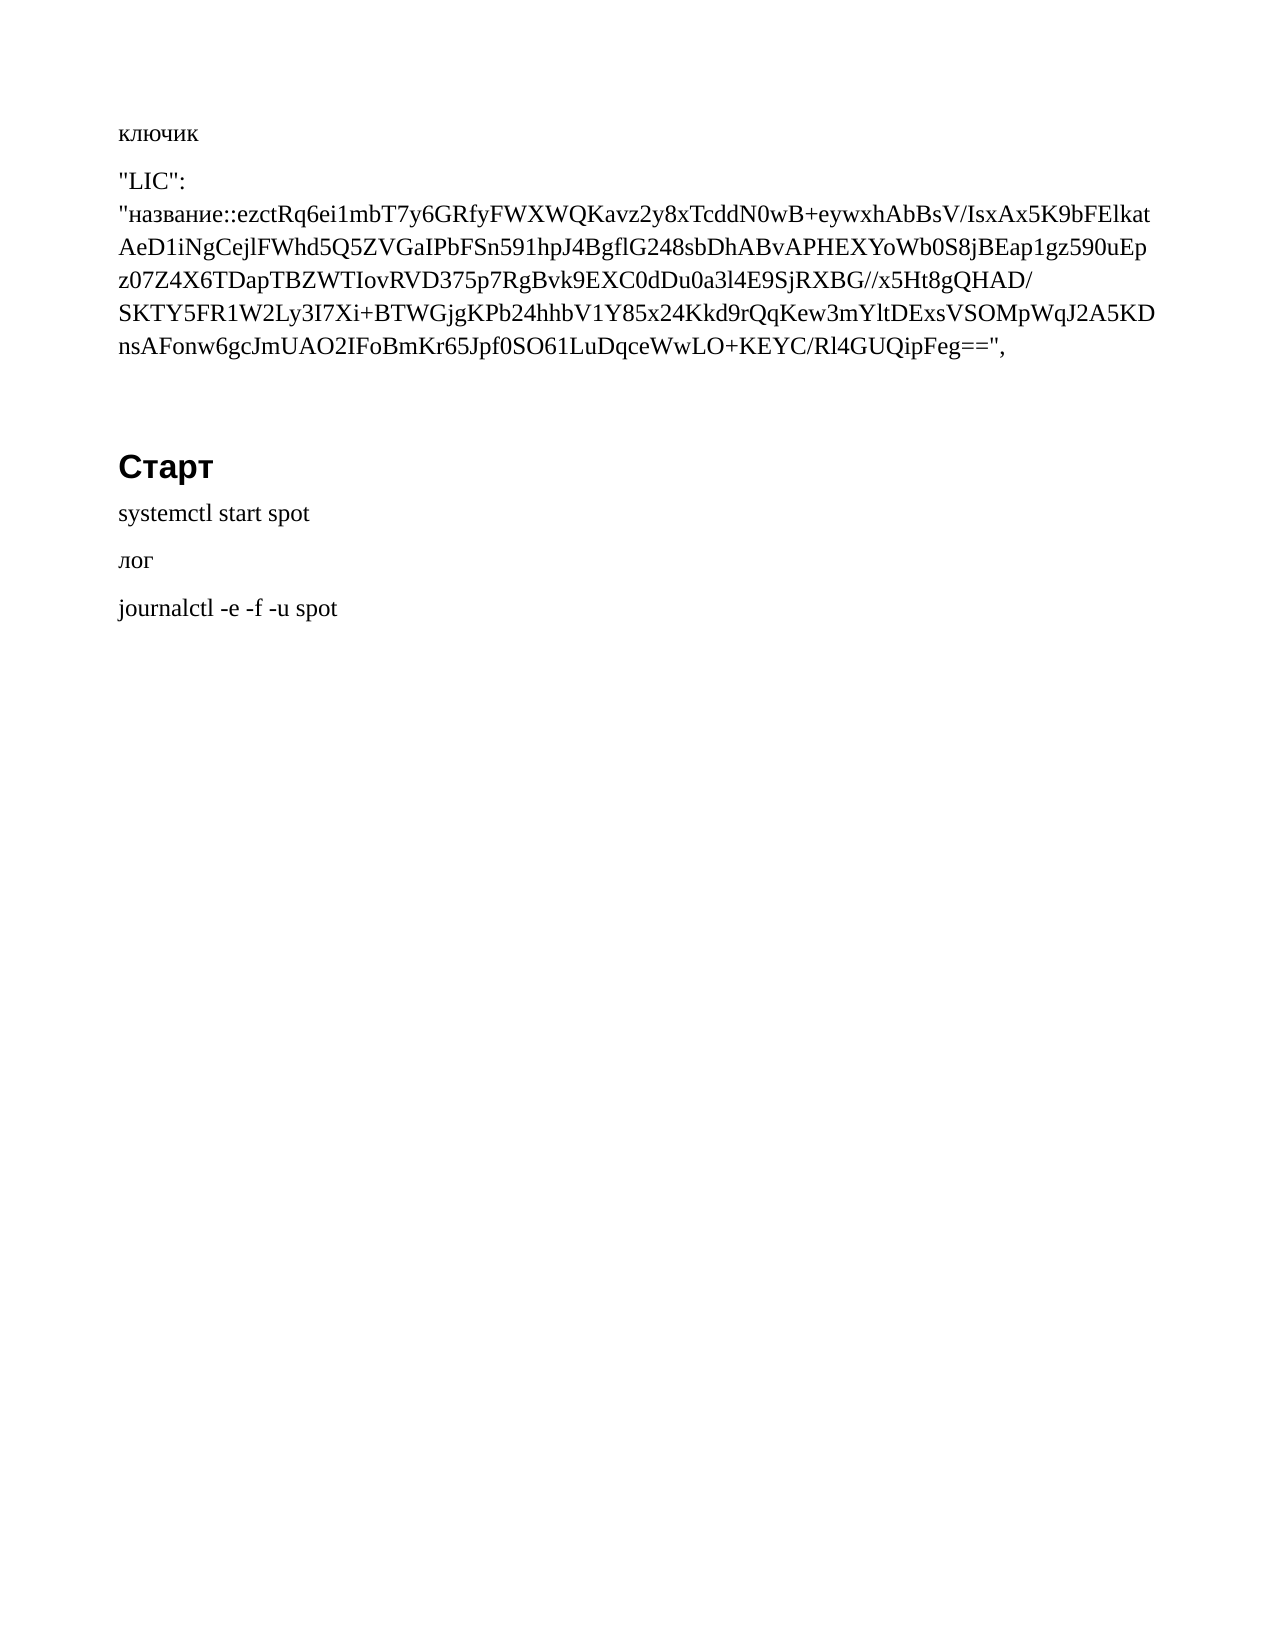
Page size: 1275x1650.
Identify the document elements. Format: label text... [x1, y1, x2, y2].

text ключик [118, 118, 1157, 147]
text journalctl -e -f -u spot [118, 593, 1157, 622]
text лог [118, 546, 1157, 574]
text systemctl start spot [118, 498, 1157, 527]
subtitle Старт [118, 447, 1157, 486]
text "LIC": "название::ezctRq6ei1mbT7y6GRfyFWXWQKavz2y8xTcddN0wB+eywxhAbBsV/IsxAx5K9bFElkatAeD1iNgCejlFWhd5Q5ZVGaIPbFSn591hpJ4BgflG248sbDhABvAPHEXYoWb0S8jBEap1gz590uEpz07Z4X6TDapTBZWTIovRVD375p7RgBvk9EXC0dDu0a3l4E9SjRXBG//x5Ht8gQHAD/SKTY5FR1W2Ly3I7Xi+BTWGjgKPb24hhbV1Y85x24Kkd9rQqKew3mYltDExsVSOMpWqJ2A5KDnsAFonw6gcJmUAO2IFoBmKr65Jpf0SO61LuDqceWwLO+KEYC/Rl4GUQipFeg==", [118, 166, 1157, 359]
